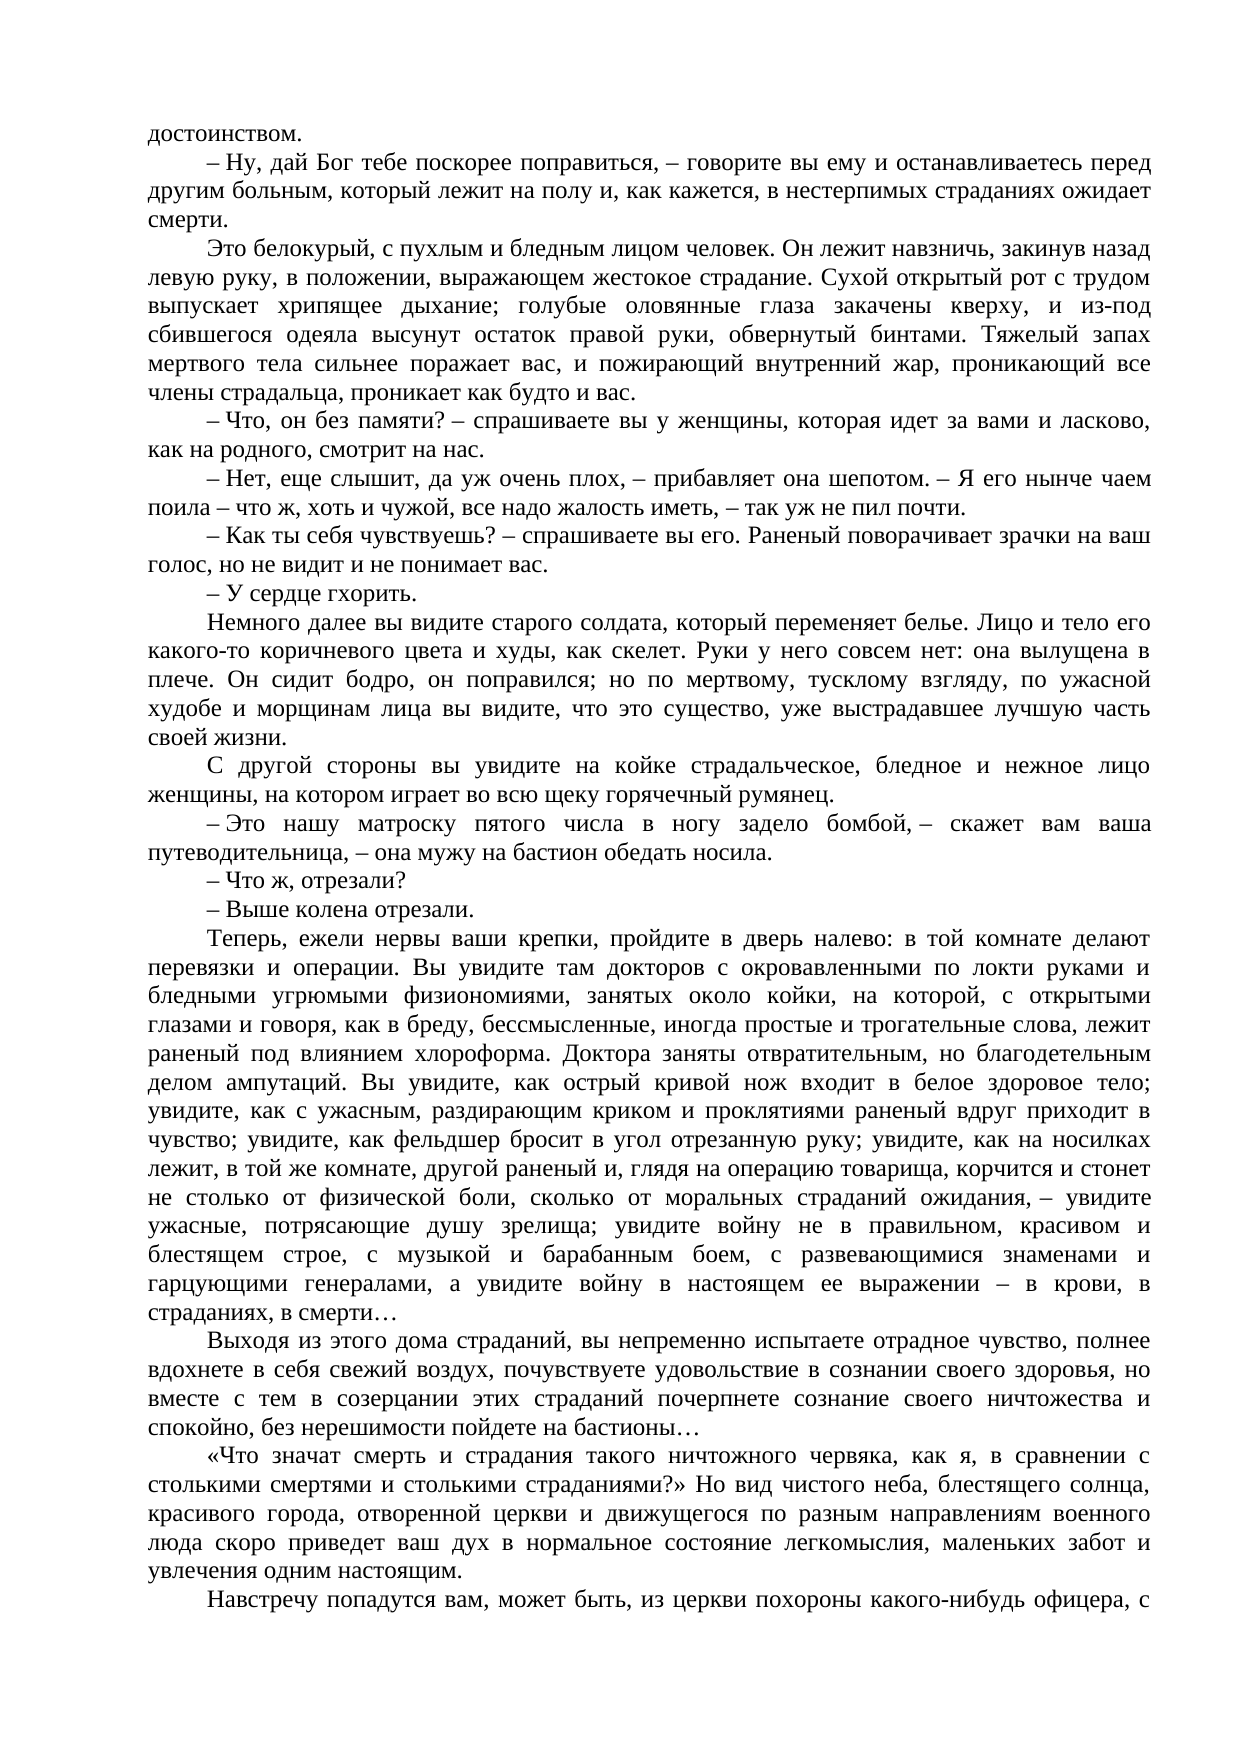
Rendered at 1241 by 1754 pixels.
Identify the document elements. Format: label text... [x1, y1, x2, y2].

text – Ну, дай Бог тебе поскорее поправиться, – говорите вы ему и останавливаетесь перед другим больным, который лежит на полу и, как кажется, в нестерпимых страданиях ожидает смерти. [148, 147, 1152, 233]
text – Что ж, отрезали? [148, 866, 1152, 894]
text Выходя из этого дома страданий, вы непременно испытаете отрадное чувство, полнее вдохнете в себя свежий воздух, почувствуете удовольствие в сознании своего здоровья, но вместе с тем в созерцании этих страданий почерпнете сознание своего ничтожества и спокойно, без нерешимости пойдете на бастионы… [148, 1326, 1152, 1441]
text достоинством. [148, 118, 1152, 147]
text Теперь, ежели нервы ваши крепки, пройдите в дверь налево: в той комнате делают перевязки и операции. Вы увидите там докторов с окровавленными по локти руками и бледными угрюмыми физиономиями, занятых около койки, на которой, с открытыми глазами и говоря, как в бреду, бессмысленные, иногда простые и трогательные слова, лежит раненый под влиянием хлороформа. Доктора заняты отвратительным, но благодетельным делом ампутаций. Вы увидите, как острый кривой нож входит в белое здоровое тело; увидите, как с ужасным, раздирающим криком и проклятиями раненый вдруг приходит в чувство; увидите, как фельдшер бросит в угол отрезанную руку; увидите, как на носилках лежит, в той же комнате, другой раненый и, глядя на операцию товарища, корчится и стонет не столько от физической боли, сколько от моральных страданий ожидания, – увидите ужасные, потрясающие душу зрелища; увидите войну не в правильном, красивом и блестящем строе, с музыкой и барабанным боем, с развевающимися знаменами и гарцующими генералами, а увидите войну в настоящем ее выражении – в крови, в страданиях, в смерти… [148, 923, 1152, 1326]
text Навстречу попадутся вам, может быть, из церкви похороны какого-нибудь офицера, с [148, 1584, 1152, 1613]
text – Как ты себя чувствуешь? – спрашиваете вы его. Раненый поворачивает зрачки на ваш голос, но не видит и не понимает вас. [148, 521, 1152, 578]
text Это белокурый, с пухлым и бледным лицом человек. Он лежит навзничь, закинув назад левую руку, в положении, выражающем жестокое страдание. Сухой открытый рот с трудом выпускает хрипящее дыхание; голубые оловянные глаза закачены кверху, и из-под сбившегося одеяла высунут остаток правой руки, обвернутый бинтами. Тяжелый запах мертвого тела сильнее поражает вас, и пожирающий внутренний жар, проникающий все члены страдальца, проникает как будто и вас. [148, 233, 1152, 406]
text – Это нашу матроску пятого числа в ногу задело бомбой, – скажет вам ваша путеводительница, – она мужу на бастион обедать носила. [148, 808, 1152, 866]
text С другой стороны вы увидите на койке страдальческое, бледное и нежное лицо женщины, на котором играет во всю щеку горячечный румянец. [148, 751, 1152, 808]
text – Выше колена отрезали. [148, 894, 1152, 923]
text «Что значат смерть и страдания такого ничтожного червяка, как я, в сравнении с столькими смертями и столькими страданиями?» Но вид чистого неба, блестящего солнца, красивого города, отворенной церкви и движущегося по разным направлениям военного люда скоро приведет ваш дух в нормальное состояние легкомыслия, маленьких забот и увлечения одним настоящим. [148, 1441, 1152, 1584]
text – Что, он без памяти? – спрашиваете вы у женщины, которая идет за вами и ласково, как на родного, смотрит на нас. [148, 406, 1152, 463]
text – У сердце гхорить. [148, 578, 1152, 607]
text Немного далее вы видите старого солдата, который переменяет белье. Лицо и тело его какого-то коричневого цвета и худы, как скелет. Руки у него совсем нет: она вылущена в плече. Он сидит бодро, он поправился; но по мертвому, тусклому взгляду, по ужасной худобе и морщинам лица вы видите, что это существо, уже выстрадавшее лучшую часть своей жизни. [148, 607, 1152, 751]
text – Нет, еще слышит, да уж очень плох, – прибавляет она шепотом. – Я его нынче чаем поила – что ж, хоть и чужой, все надо жалость иметь, – так уж не пил почти. [148, 463, 1152, 521]
